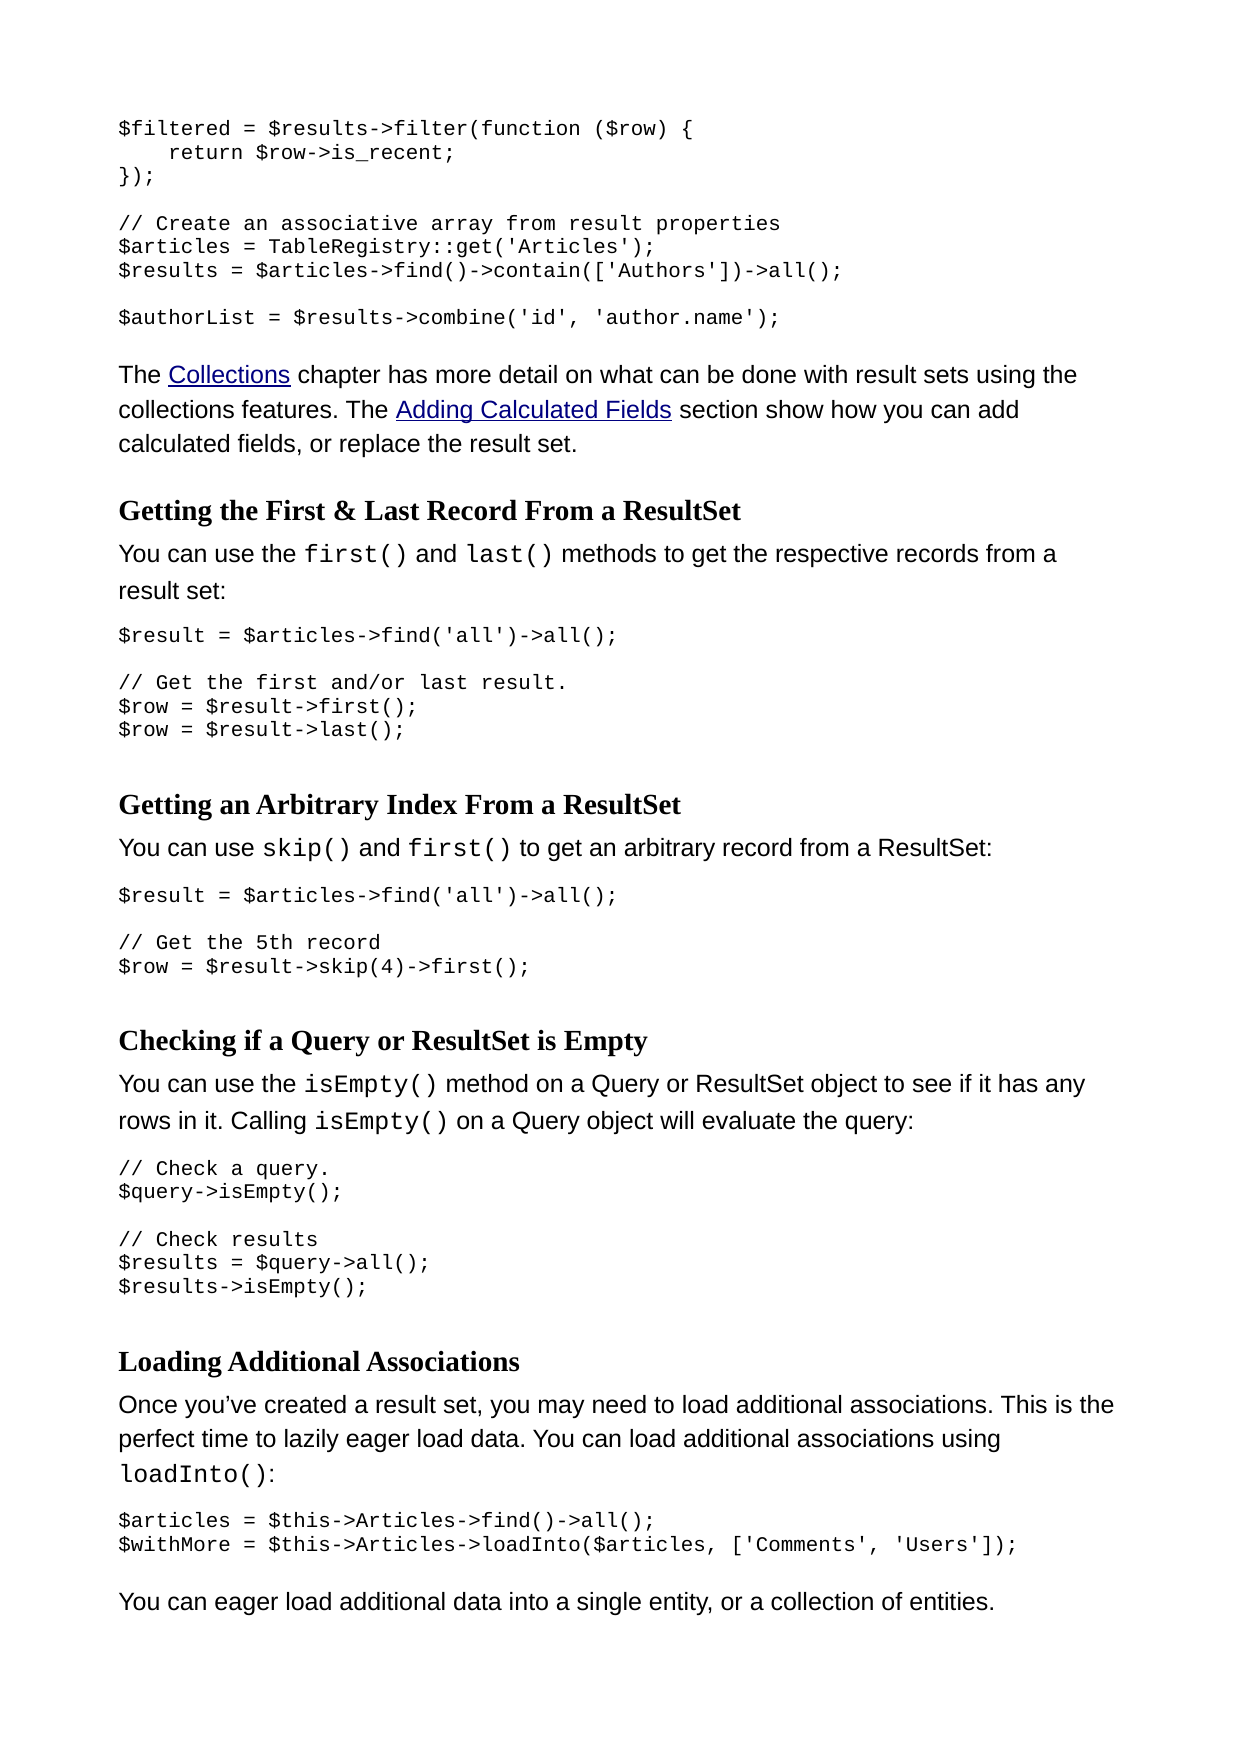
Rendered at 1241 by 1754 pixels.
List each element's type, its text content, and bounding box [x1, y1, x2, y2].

subtitle Checking if a Query or ResultSet is Empty [118, 1023, 1122, 1057]
text }); [118, 165, 1122, 189]
text You can use skip() and first() to get an arbitrary record from a ResultSet: [118, 833, 1122, 864]
text $row = $result->last(); [118, 719, 1122, 743]
text Once you’ve created a result set, you may need to load additional associations. This is the perfect time to lazily eager load data. You can load additional associations using loadInto(): [118, 1390, 1122, 1490]
text $result = $articles->find('all')->all(); [118, 625, 1122, 648]
text $filtered = $results->filter(function ($row) { [118, 118, 1122, 142]
text // Check a query. [118, 1158, 1122, 1181]
text // Get the first and/or last result. [118, 672, 1122, 696]
text $row = $result->skip(4)->first(); [118, 956, 1122, 979]
subtitle Loading Additional Associations [118, 1344, 1122, 1377]
text // Create an associative array from result properties [118, 213, 1122, 236]
text // Check results [118, 1229, 1122, 1252]
text $results = $articles->find()->contain(['Authors'])->all(); [118, 260, 1122, 284]
text $results->isEmpty(); [118, 1276, 1122, 1300]
text $query->isEmpty(); [118, 1181, 1122, 1205]
text You can use the first() and last() methods to get the respective records from a result set: [118, 539, 1122, 604]
text $results = $query->all(); [118, 1252, 1122, 1276]
text $articles = TableRegistry::get('Articles'); [118, 236, 1122, 260]
text You can use the isEmpty() method on a Query or ResultSet object to see if it has any rows in it. Calling isEmpty() on a Query object will evaluate the query: [118, 1069, 1122, 1137]
text $articles = $this->Articles->find()->all(); [118, 1510, 1122, 1534]
text $row = $result->first(); [118, 696, 1122, 719]
text The Collections chapter has more detail on what can be done with result sets using the collections features. The Adding Calculated Fields section show how you can add calculated fields, or replace the result set. [118, 360, 1122, 458]
text $result = $articles->find('all')->all(); [118, 885, 1122, 908]
text return $row->is_recent; [118, 142, 1122, 165]
subtitle Getting the First & Last Record From a ResultSet [118, 493, 1122, 527]
text // Get the 5th record [118, 932, 1122, 956]
text You can eager load additional data into a single entity, or a collection of entities. [118, 1587, 1122, 1616]
subtitle Getting an Arbitrary Index From a ResultSet [118, 787, 1122, 821]
text $withMore = $this->Articles->loadInto($articles, ['Comments', 'Users']); [118, 1534, 1122, 1558]
text $authorList = $results->combine('id', 'author.name'); [118, 307, 1122, 331]
